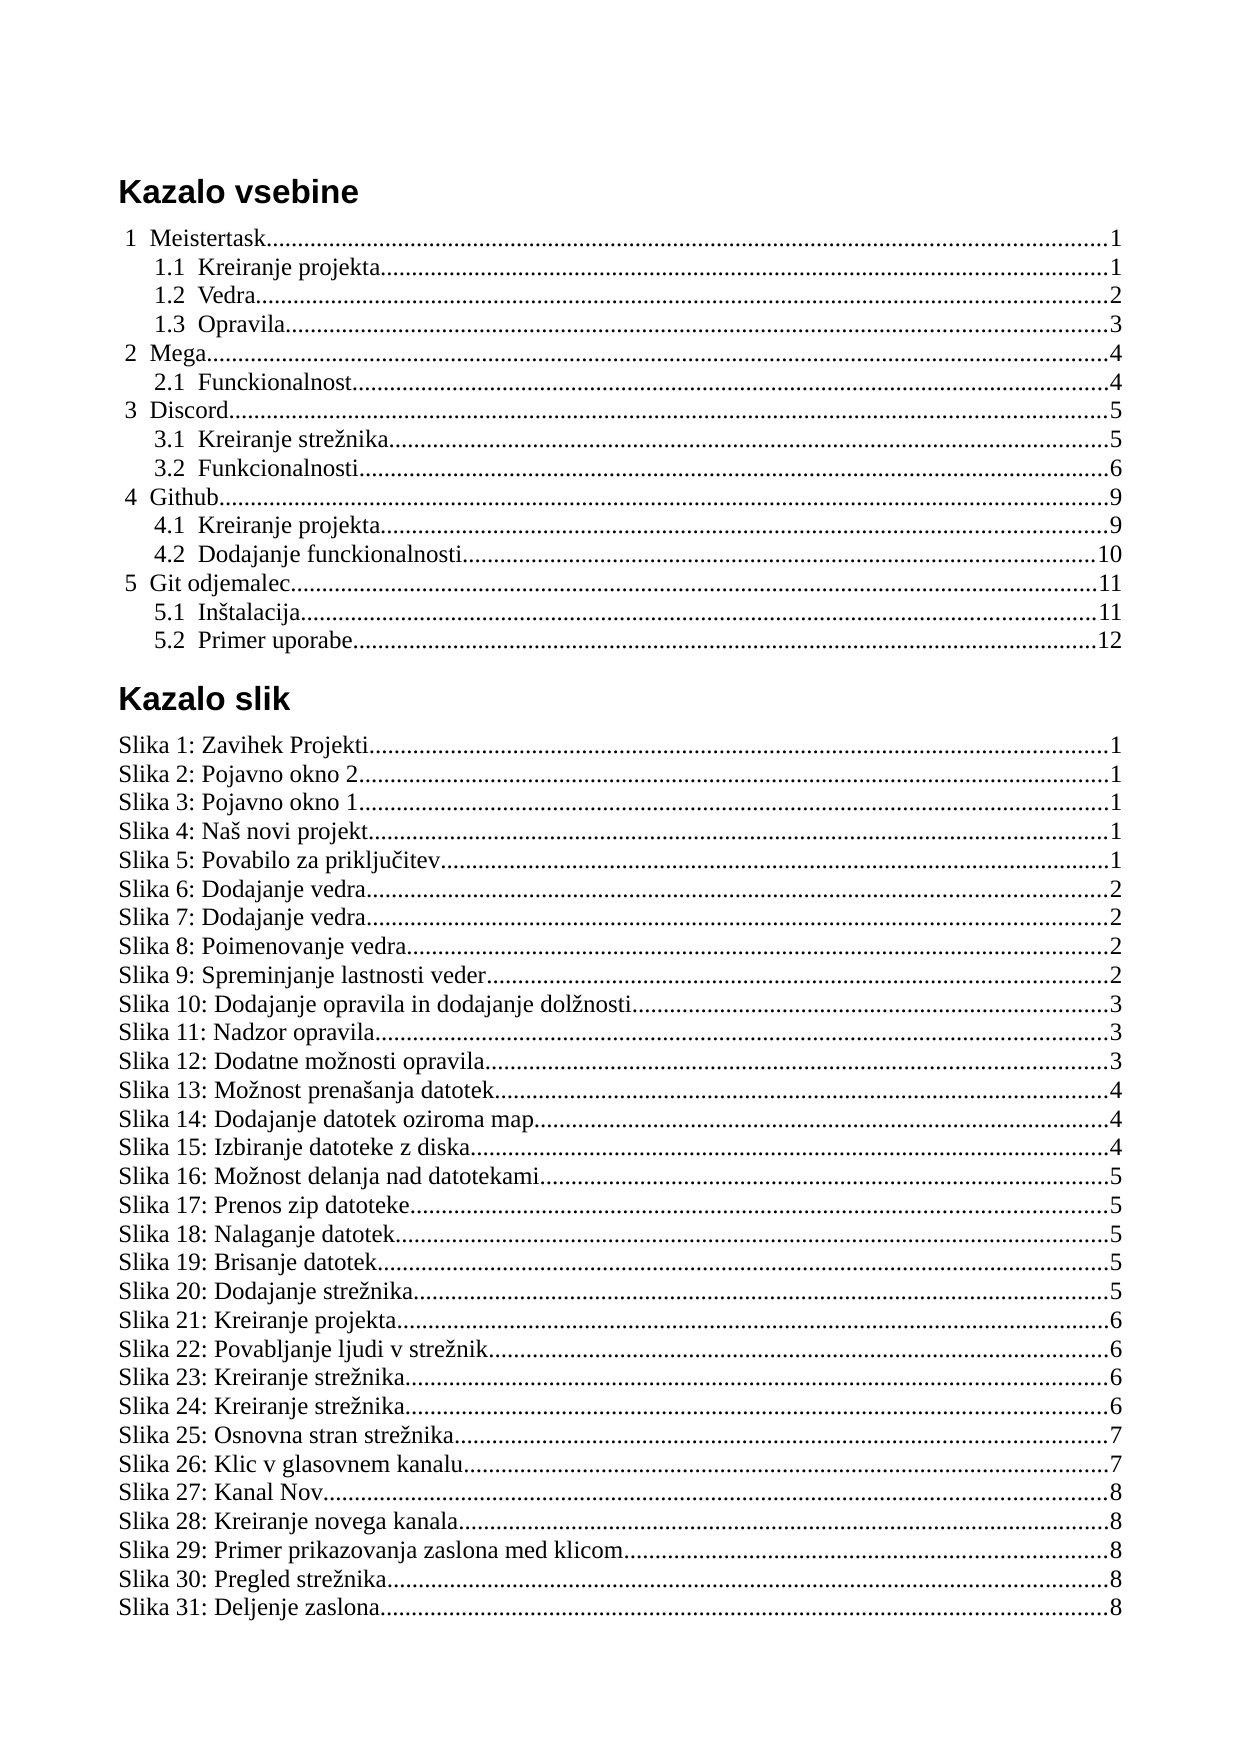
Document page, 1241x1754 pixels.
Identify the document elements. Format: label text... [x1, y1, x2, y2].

text 5 Git odjemalec 11 [118, 568, 1122, 597]
text Slika 2: Pojavno okno 2 1 [118, 759, 1122, 787]
text Slika 27: Kanal Nov 8 [118, 1477, 1122, 1506]
text Slika 1: Zavihek Projekti 1 [118, 730, 1122, 759]
text 5.1 Inštalacija 11 [148, 597, 1122, 625]
text Slika 28: Kreiranje novega kanala 8 [118, 1506, 1122, 1535]
text Slika 13: Možnost prenašanja datotek 4 [118, 1075, 1122, 1104]
text 4.1 Kreiranje projekta 9 [148, 510, 1122, 539]
text Slika 8: Poimenovanje vedra 2 [118, 931, 1122, 960]
text Slika 15: Izbiranje datoteke z diska 4 [118, 1132, 1122, 1161]
text Slika 7: Dodajanje vedra 2 [118, 902, 1122, 931]
text Slika 22: Povabljanje ljudi v strežnik 6 [118, 1334, 1122, 1362]
text 1.2 Vedra 2 [148, 280, 1122, 309]
text Slika 19: Brisanje datotek 5 [118, 1247, 1122, 1276]
text 3 Discord 5 [118, 395, 1122, 424]
text Slika 9: Spreminjanje lastnosti veder 2 [118, 960, 1122, 989]
text 2.1 Funckionalnost 4 [148, 367, 1122, 395]
text Slika 14: Dodajanje datotek oziroma map 4 [118, 1104, 1122, 1132]
text Slika 30: Pregled strežnika 8 [118, 1564, 1122, 1592]
text Slika 16: Možnost delanja nad datotekami 5 [118, 1161, 1122, 1190]
text Slika 31: Deljenje zaslona 8 [118, 1592, 1122, 1621]
text Slika 18: Nalaganje datotek 5 [118, 1219, 1122, 1247]
text Slika 23: Kreiranje strežnika 6 [118, 1362, 1122, 1391]
subtitle Kazalo slik [118, 679, 1122, 717]
subtitle Kazalo vsebine [118, 172, 1122, 210]
text Slika 12: Dodatne možnosti opravila 3 [118, 1046, 1122, 1075]
text Slika 17: Prenos zip datoteke 5 [118, 1190, 1122, 1219]
text Slika 10: Dodajanje opravila in dodajanje dolžnosti 3 [118, 989, 1122, 1017]
text 4.2 Dodajanje funckionalnosti 10 [148, 539, 1122, 568]
text Slika 20: Dodajanje strežnika 5 [118, 1276, 1122, 1305]
text 4 Github 9 [118, 482, 1122, 510]
text Slika 4: Naš novi projekt 1 [118, 816, 1122, 845]
text Slika 25: Osnovna stran strežnika 7 [118, 1420, 1122, 1449]
text 3.1 Kreiranje strežnika 5 [148, 424, 1122, 453]
text 1.3 Opravila 3 [148, 309, 1122, 338]
text Slika 21: Kreiranje projekta 6 [118, 1305, 1122, 1334]
text Slika 24: Kreiranje strežnika 6 [118, 1391, 1122, 1420]
text Slika 26: Klic v glasovnem kanalu 7 [118, 1449, 1122, 1477]
text 3.2 Funkcionalnosti 6 [148, 453, 1122, 482]
text Slika 6: Dodajanje vedra 2 [118, 874, 1122, 902]
text 1 Meistertask 1 [118, 223, 1122, 252]
text 1.1 Kreiranje projekta 1 [148, 252, 1122, 280]
text Slika 5: Povabilo za priključitev 1 [118, 845, 1122, 874]
text Slika 29: Primer prikazovanja zaslona med klicom 8 [118, 1535, 1122, 1564]
text 2 Mega 4 [118, 338, 1122, 367]
text Slika 11: Nadzor opravila 3 [118, 1017, 1122, 1046]
text Slika 3: Pojavno okno 1 1 [118, 787, 1122, 816]
text 5.2 Primer uporabe 12 [148, 625, 1122, 654]
